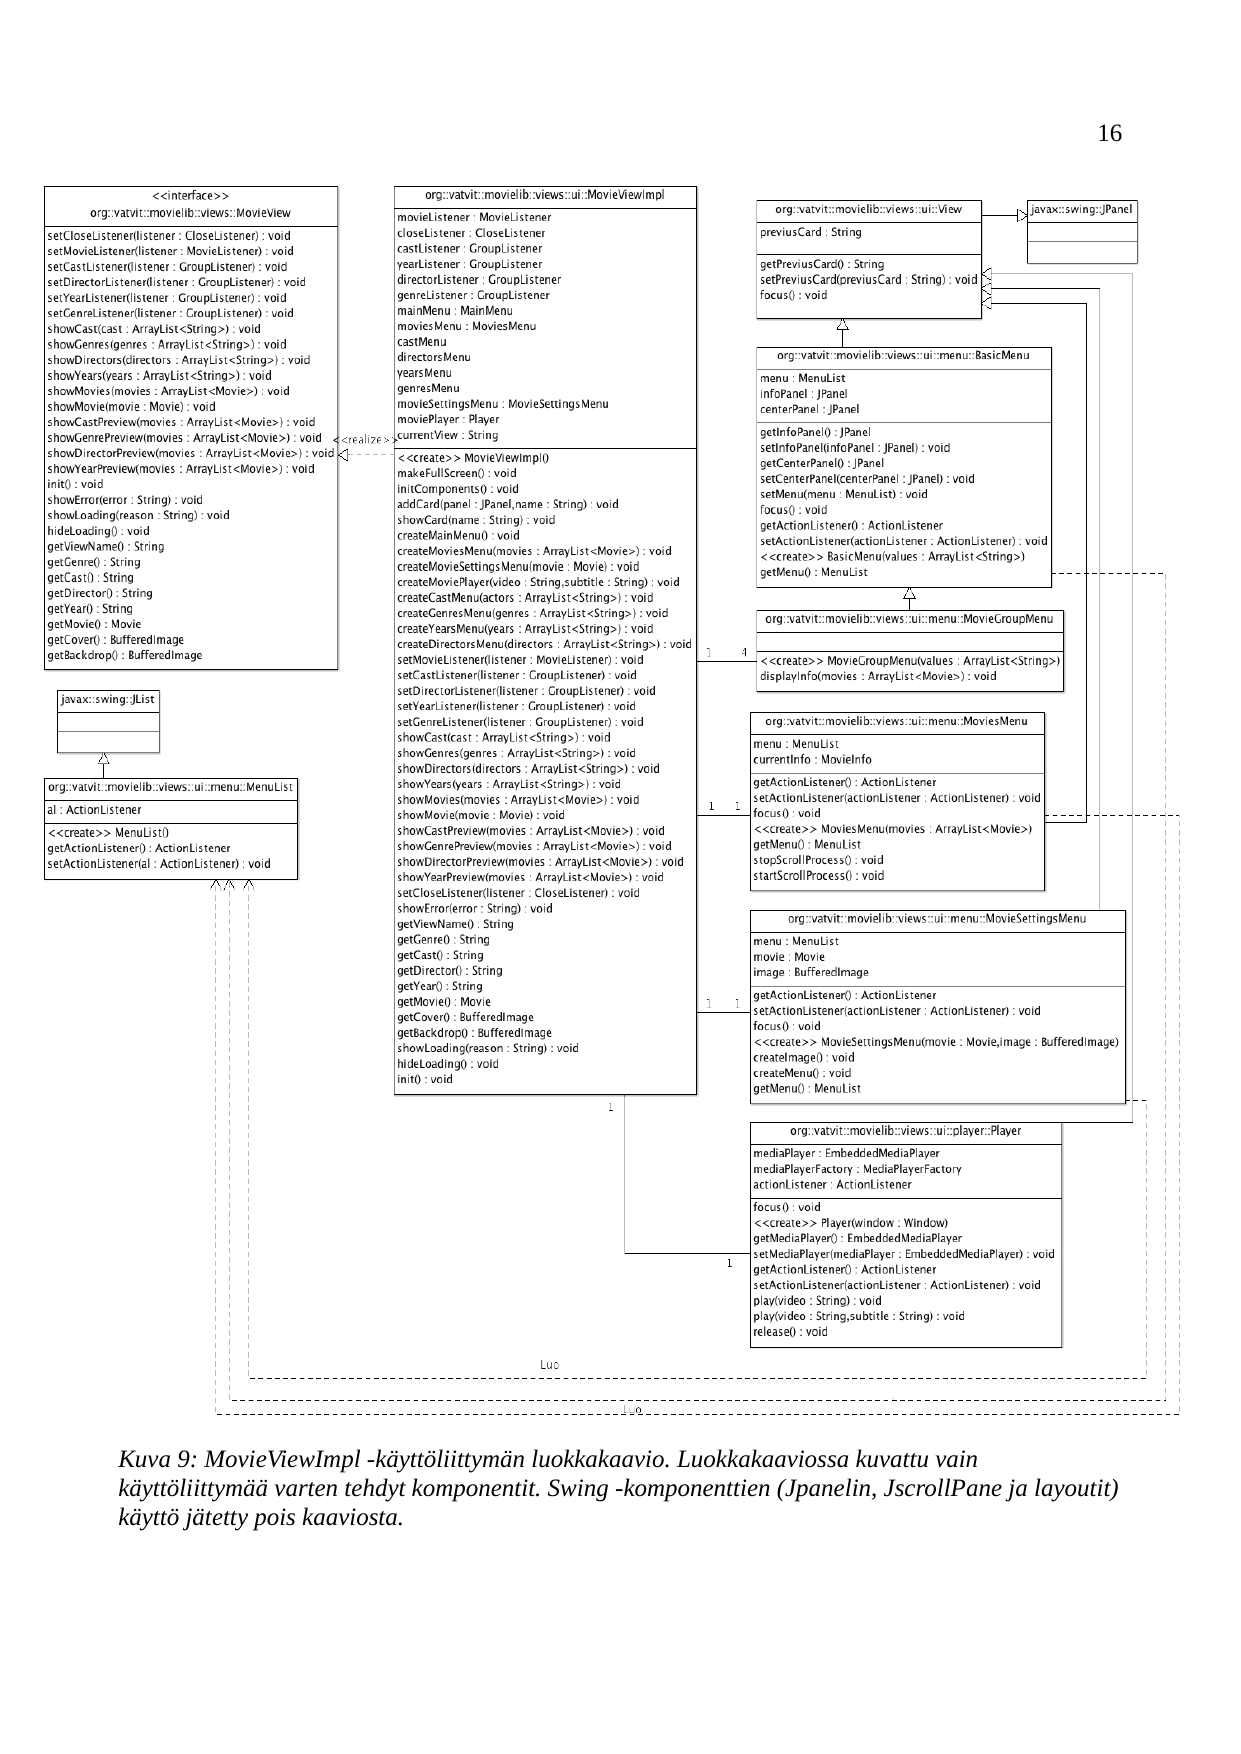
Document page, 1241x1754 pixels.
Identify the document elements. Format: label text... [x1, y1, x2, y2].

picture [37, 178, 1203, 1444]
text Kuva 9: MovieViewImpl -käyttöliittymän luokkakaavio. Luokkakaaviossa kuvattu vain käyttöliittymää varten tehdyt komponentit. Swing -komponenttien (Jpanelin, JscrollPane ja layoutit) käyttö jätetty pois kaaviosta. [118, 1444, 1122, 1530]
